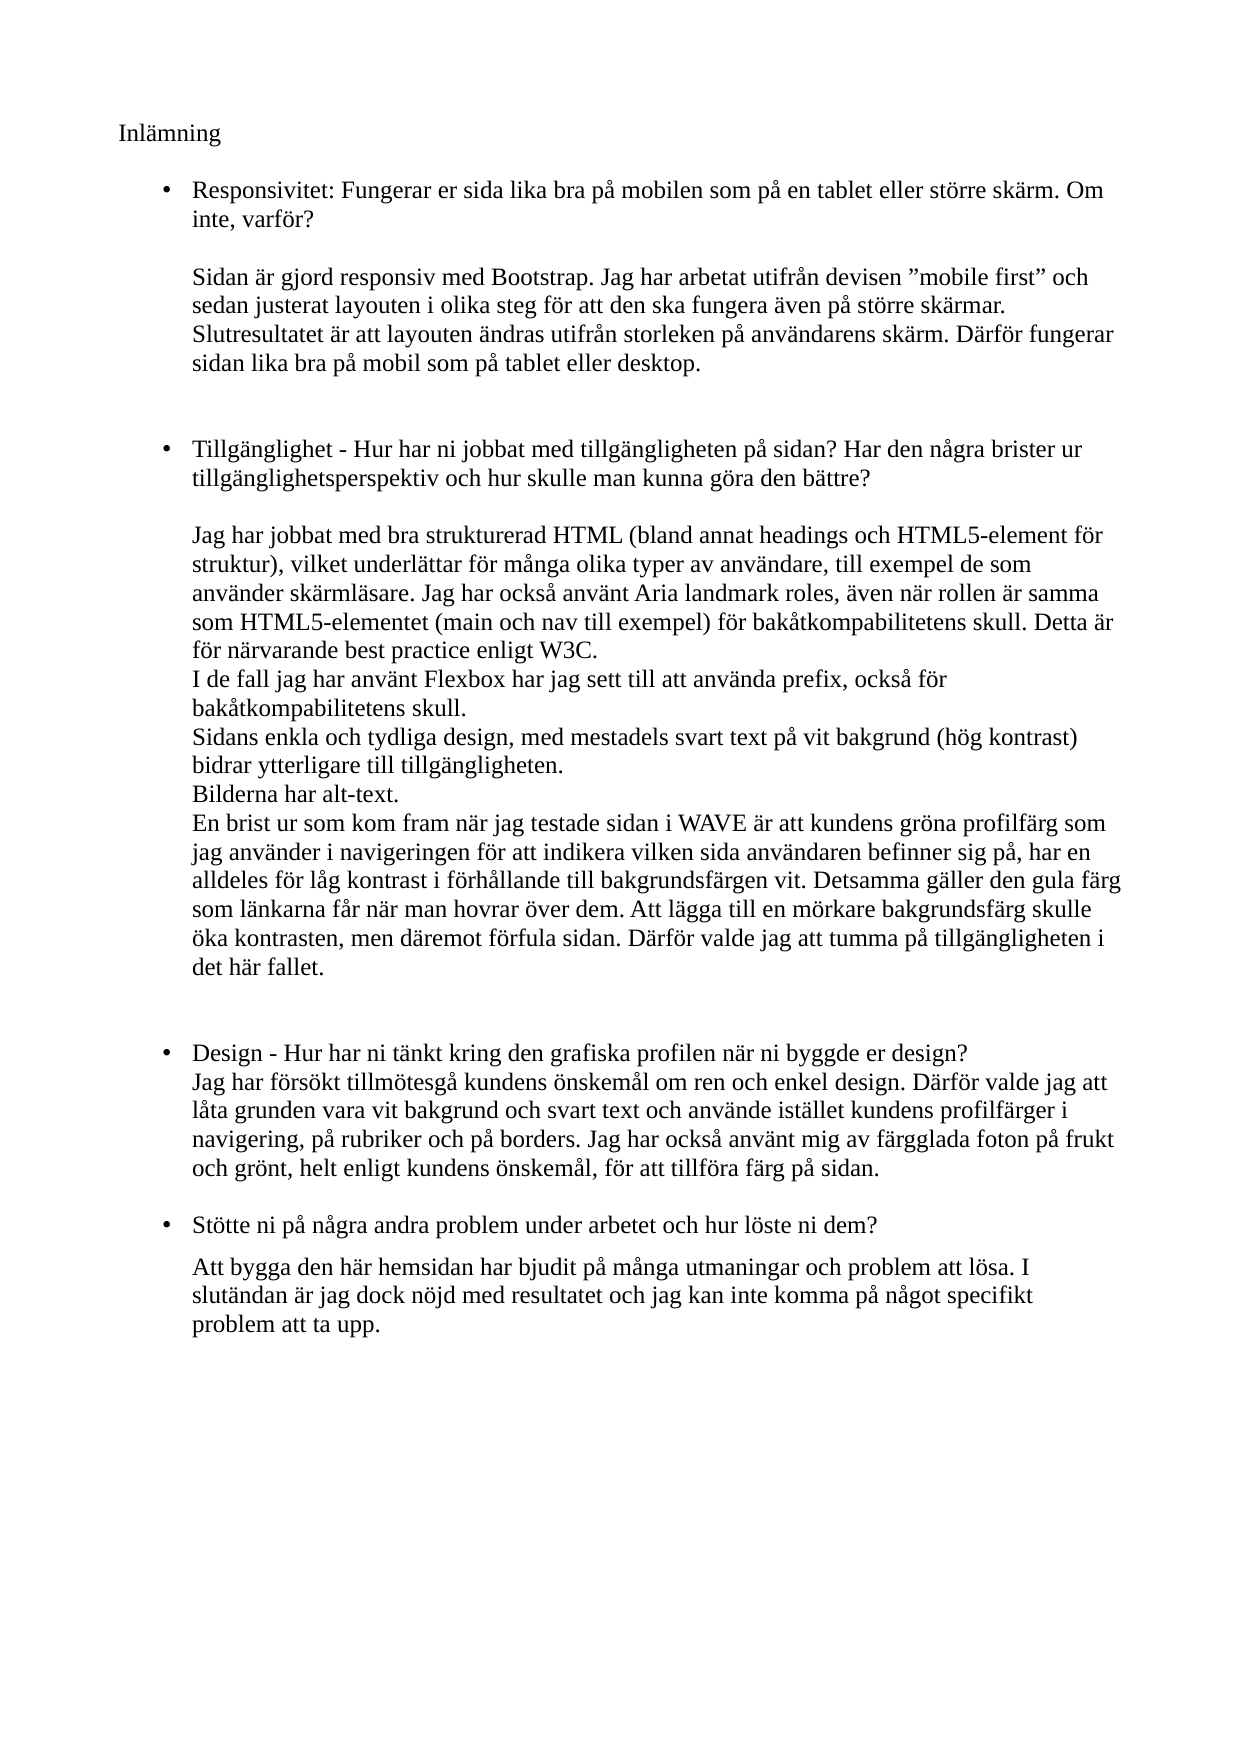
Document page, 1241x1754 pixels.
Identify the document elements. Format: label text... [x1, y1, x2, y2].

text Inlämning [118, 118, 1122, 147]
list Jag har jobbat med bra strukturerad HTML (bland annat headings och HTML5-element för struktur), vilket underlättar för många olika typer av användare, till exempel de som använder skärmläsare. Jag har också använt Aria landmark roles, även när rollen är samma som HTML5-elementet (main och nav till exempel) för bakåtkompabilitetens skull. Detta är för närvarande best practice enligt W3C. [162, 521, 1122, 664]
list Jag har försökt tillmötesgå kundens önskemål om ren och enkel design. Därför valde jag att låta grunden vara vit bakgrund och svart text och använde istället kundens profilfärger i navigering, på rubriker och på borders. Jag har också använt mig av färgglada foton på frukt och grönt, helt enligt kundens önskemål, för att tillföra färg på sidan. [162, 1067, 1122, 1182]
list Design - Hur har ni tänkt kring den grafiska profilen när ni byggde er design? [162, 1038, 1122, 1067]
list En brist ur som kom fram när jag testade sidan i WAVE är att kundens gröna profilfärg som jag använder i navigeringen för att indikera vilken sida användaren befinner sig på, har en alldeles för låg kontrast i förhållande till bakgrundsfärgen vit. Detsamma gäller den gula färg som länkarna får när man hovrar över dem. Att lägga till en mörkare bakgrundsfärg skulle öka kontrasten, men däremot förfula sidan. Därför valde jag att tumma på tillgängligheten i det här fallet. [162, 808, 1122, 981]
list Sidan är gjord responsiv med Bootstrap. Jag har arbetat utifrån devisen ”mobile first” och sedan justerat layouten i olika steg för att den ska fungera även på större skärmar. Slutresultatet är att layouten ändras utifrån storleken på användarens skärm. Därför fungerar sidan lika bra på mobil som på tablet eller desktop. [162, 262, 1122, 377]
list Tillgänglighet - Hur har ni jobbat med tillgängligheten på sidan? Har den några brister ur tillgänglighetsperspektiv och hur skulle man kunna göra den bättre? [162, 434, 1122, 492]
list I de fall jag har använt Flexbox har jag sett till att använda prefix, också för bakåtkompabilitetens skull. [162, 664, 1122, 722]
list Bilderna har alt-text. [162, 779, 1122, 808]
list Responsivitet: Fungerar er sida lika bra på mobilen som på en tablet eller större skärm. Om inte, varför? [162, 176, 1122, 233]
list Stötte ni på några andra problem under arbetet och hur löste ni dem? [162, 1211, 1122, 1239]
list Att bygga den här hemsidan har bjudit på många utmaningar och problem att lösa. I slutändan är jag dock nöjd med resultatet och jag kan inte komma på något specifikt problem att ta upp. [162, 1252, 1122, 1338]
list Sidans enkla och tydliga design, med mestadels svart text på vit bakgrund (hög kontrast) bidrar ytterligare till tillgängligheten. [162, 722, 1122, 779]
